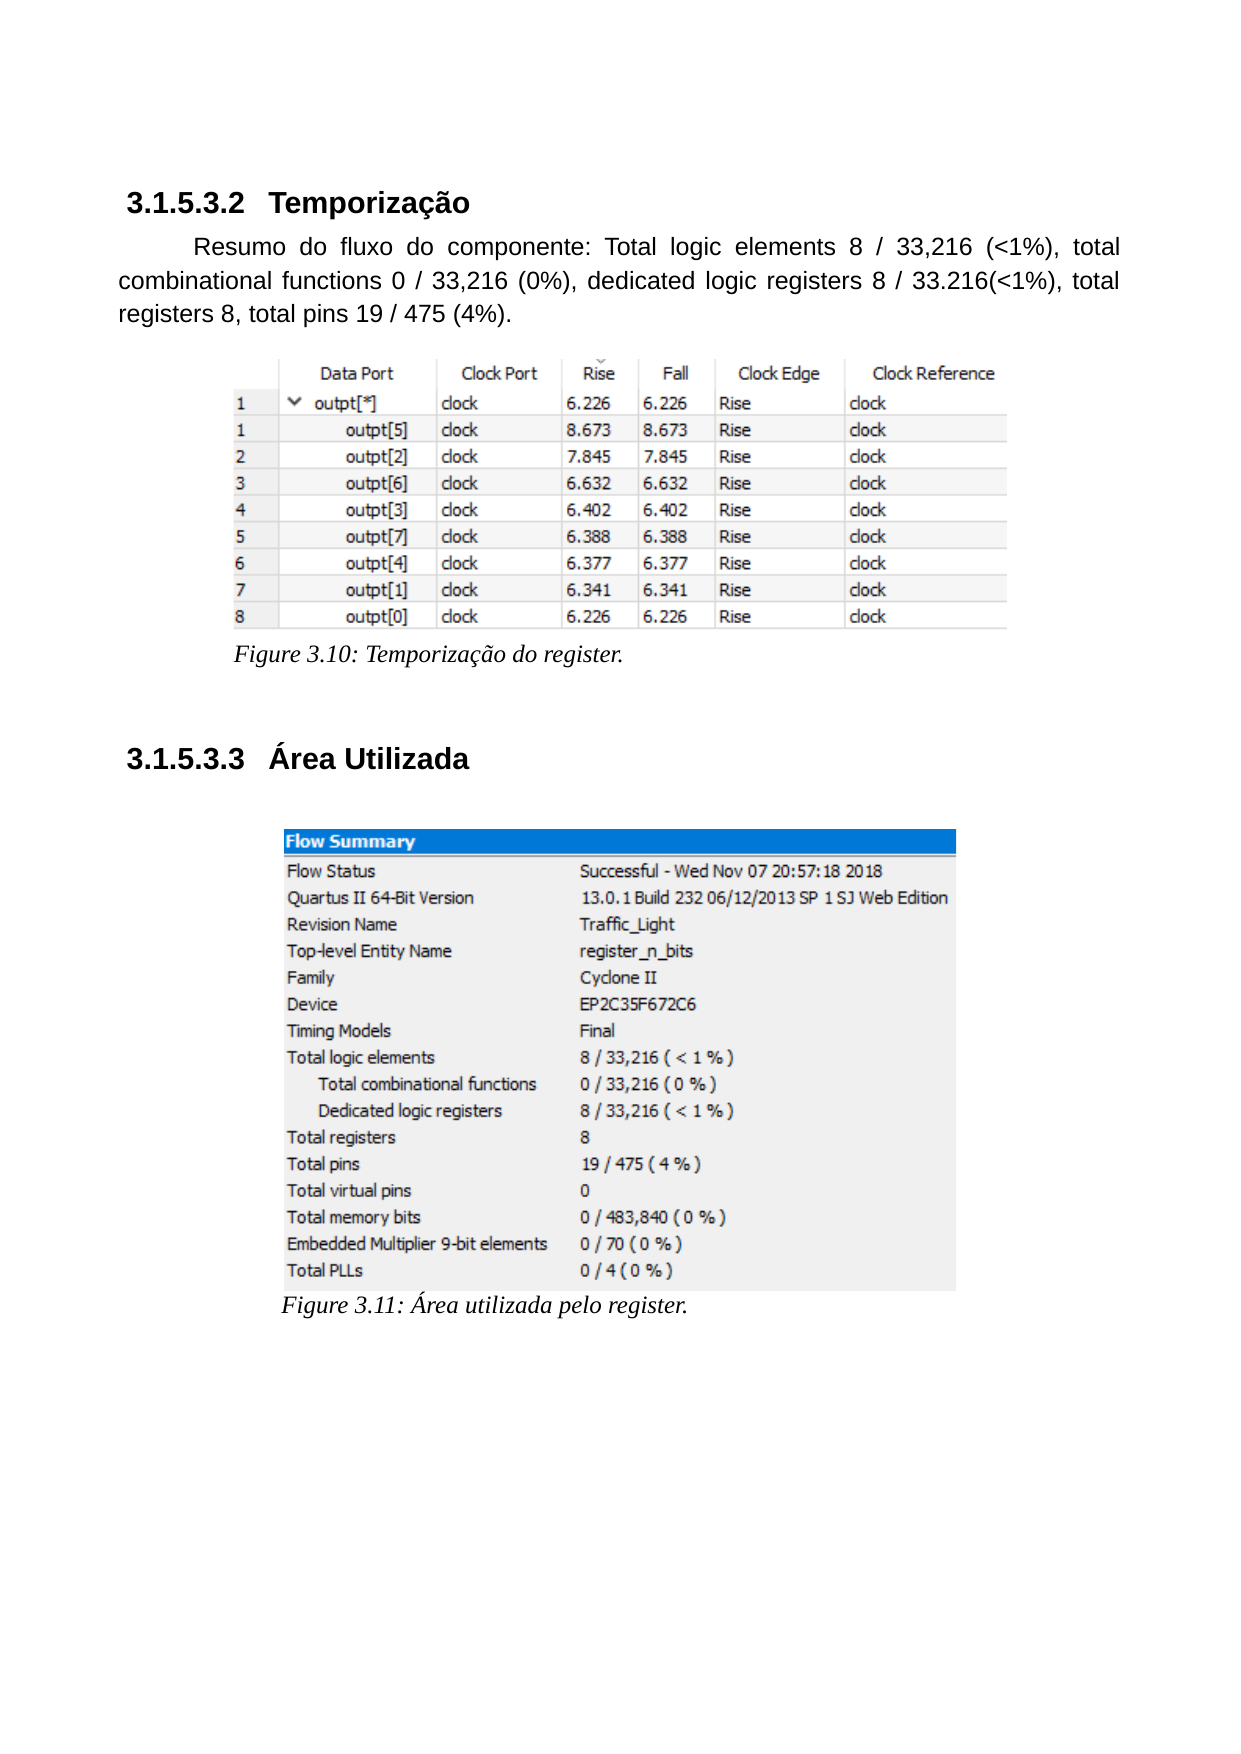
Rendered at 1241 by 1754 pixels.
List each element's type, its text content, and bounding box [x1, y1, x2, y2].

subtitle Área Utilizada [118, 741, 1122, 776]
text Figure 3.11: Área utilizada pelo register. [281, 842, 959, 1319]
text Resumo do fluxo do componente: Total logic elements 8 / 33,216 (<1%), total combinational functions 0 / 33,216 (0%), dedicated logic registers 8 / 33.216(<1%), total registers 8, total pins 19 / 475 (4%). [118, 227, 1122, 328]
subtitle Temporização [118, 185, 1122, 220]
text Figure 3.10: Temporização do register. [233, 634, 1007, 668]
picture [233, 359, 1007, 634]
picture [284, 829, 957, 1291]
